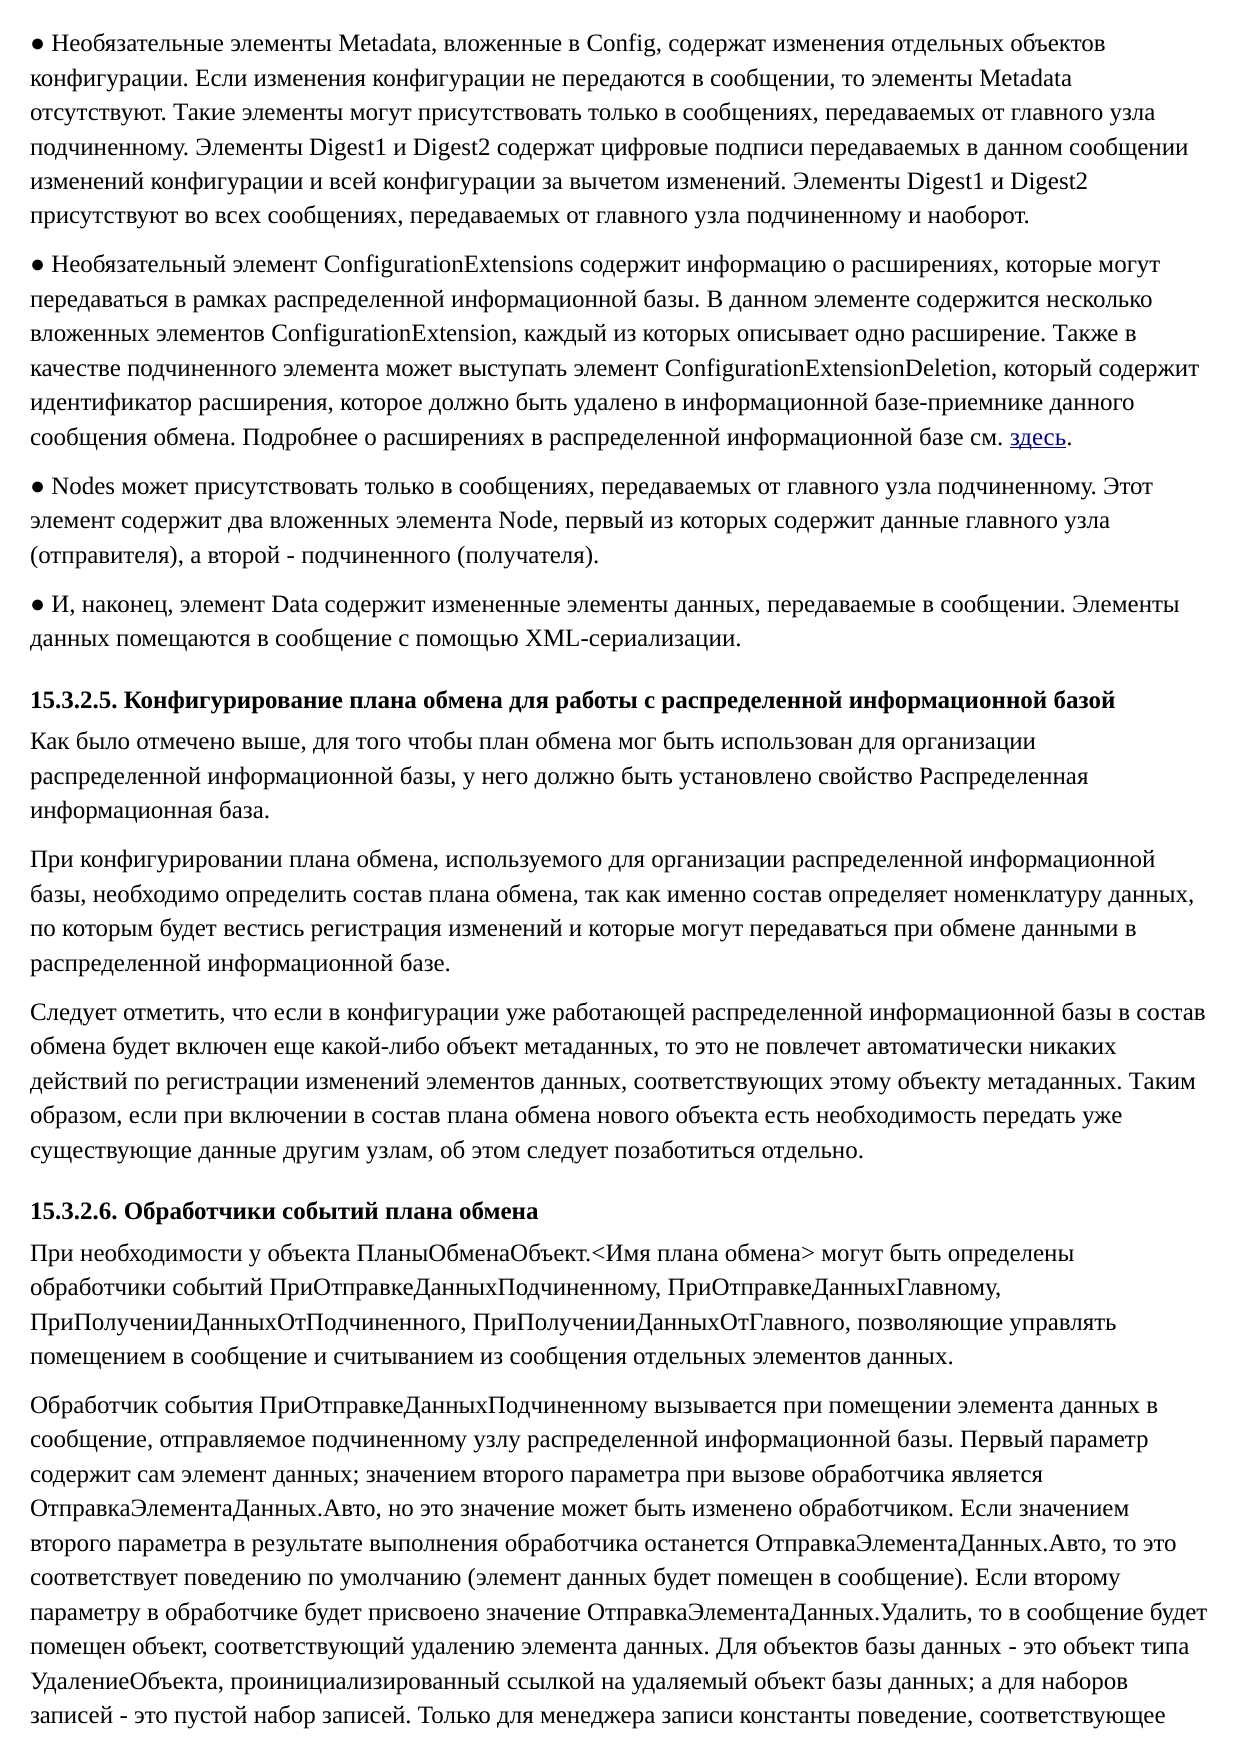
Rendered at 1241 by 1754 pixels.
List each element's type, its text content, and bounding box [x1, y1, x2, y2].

text Как было отмечено выше, для того чтобы план обмена мог быть использован для организации распределенной информационной базы, у него должно быть установлено свойство Распределенная информационная база. [30, 726, 1211, 824]
text ● И, наконец, элемент Data содержит измененные элементы данных, передаваемые в сообщении. Элементы данных помещаются в сообщение с помощью XML-сериализации. [30, 589, 1211, 652]
text ● Nodes может присутствовать только в сообщениях, передаваемых от главного узла подчиненному. Этот элемент содержит два вложенных элемента Node, первый из которых содержит данные главного узла (отправителя), а второй ‑ подчиненного (получателя). [30, 471, 1211, 569]
text При необходимости у объекта ПланыОбменаОбъект.<Имя плана обмена> могут быть определены обработчики событий ПриОтправкеДанныхПодчиненному, ПриОтправкеДанныхГлавному, ПриПолученииДанныхОтПодчиненного, ПриПолученииДанныхОтГлавного, позволяющие управлять помещением в сообщение и считыванием из сообщения отдельных элементов данных. [30, 1238, 1211, 1370]
text ● Необязательный элемент ConfigurationExtensions содержит информацию о расширениях, которые могут передаваться в рамках распределенной информационной базы. В данном элементе содержится несколько вложенных элементов ConfigurationExtension, каждый из которых описывает одно расширение. Также в качестве подчиненного элемента может выступать элемент ConfigurationExtensionDeletion, который содержит идентификатор расширения, которое должно быть удалено в информационной базе-приемнике данного сообщения обмена. Подробнее о расширениях в распределенной информационной базе см. здесь. [30, 249, 1211, 451]
subtitle 15.3.2.5. Конфигурирование плана обмена для работы с распределенной информационной базой [30, 685, 1211, 714]
text ● Необязательные элементы Metadata, вложенные в Config, содержат изменения отдельных объектов конфигурации. Если изменения конфигурации не передаются в сообщении, то элементы Metadata отсутствуют. Такие элементы могут присутствовать только в сообщениях, передаваемых от главного узла подчиненному. Элементы Digest1 и Digest2 содержат цифровые подписи передаваемых в данном сообщении изменений конфигурации и всей конфигурации за вычетом изменений. Элементы Digest1 и Digest2 присутствуют во всех сообщениях, передаваемых от главного узла подчиненному и наоборот. [30, 28, 1211, 229]
text Следует отметить, что если в конфигурации уже работающей распределенной информационной базы в состав обмена будет включен еще какой-либо объект метаданных, то это не повлечет автоматически никаких действий по регистрации изменений элементов данных, соответствующих этому объекту метаданных. Таким образом, если при включении в состав плана обмена нового объекта есть необходимость передать уже существующие данные другим узлам, об этом следует позаботиться отдельно. [30, 997, 1211, 1163]
subtitle 15.3.2.6. Обработчики событий плана обмена [30, 1196, 1211, 1225]
text Обработчик события ПриОтправкеДанныхПодчиненному вызывается при помещении элемента данных в сообщение, отправляемое подчиненному узлу распределенной информационной базы. Первый параметр содержит сам элемент данных; значением второго параметра при вызове обработчика является ОтправкаЭлементаДанных.Авто, но это значение может быть изменено обработчиком. Если значением второго параметра в результате выполнения обработчика останется ОтправкаЭлементаДанных.Авто, то это соответствует поведению по умолчанию (элемент данных будет помещен в сообщение). Если второму параметру в обработчике будет присвоено значение ОтправкаЭлементаДанных.Удалить, то в сообщение будет помещен объект, соответствующий удалению элемента данных. Для объектов базы данных ‑ это объект типа УдалениеОбъекта, проинициализированный ссылкой на удаляемый объект базы данных; а для наборов записей ‑ это пустой набор записей. Только для менеджера записи константы поведение, соответствующее [30, 1390, 1211, 1729]
text При конфигурировании плана обмена, используемого для организации распределенной информационной базы, необходимо определить состав плана обмена, так как именно состав определяет номенклатуру данных, по которым будет вестись регистрация изменений и которые могут передаваться при обмене данными в распределенной информационной базе. [30, 844, 1211, 977]
